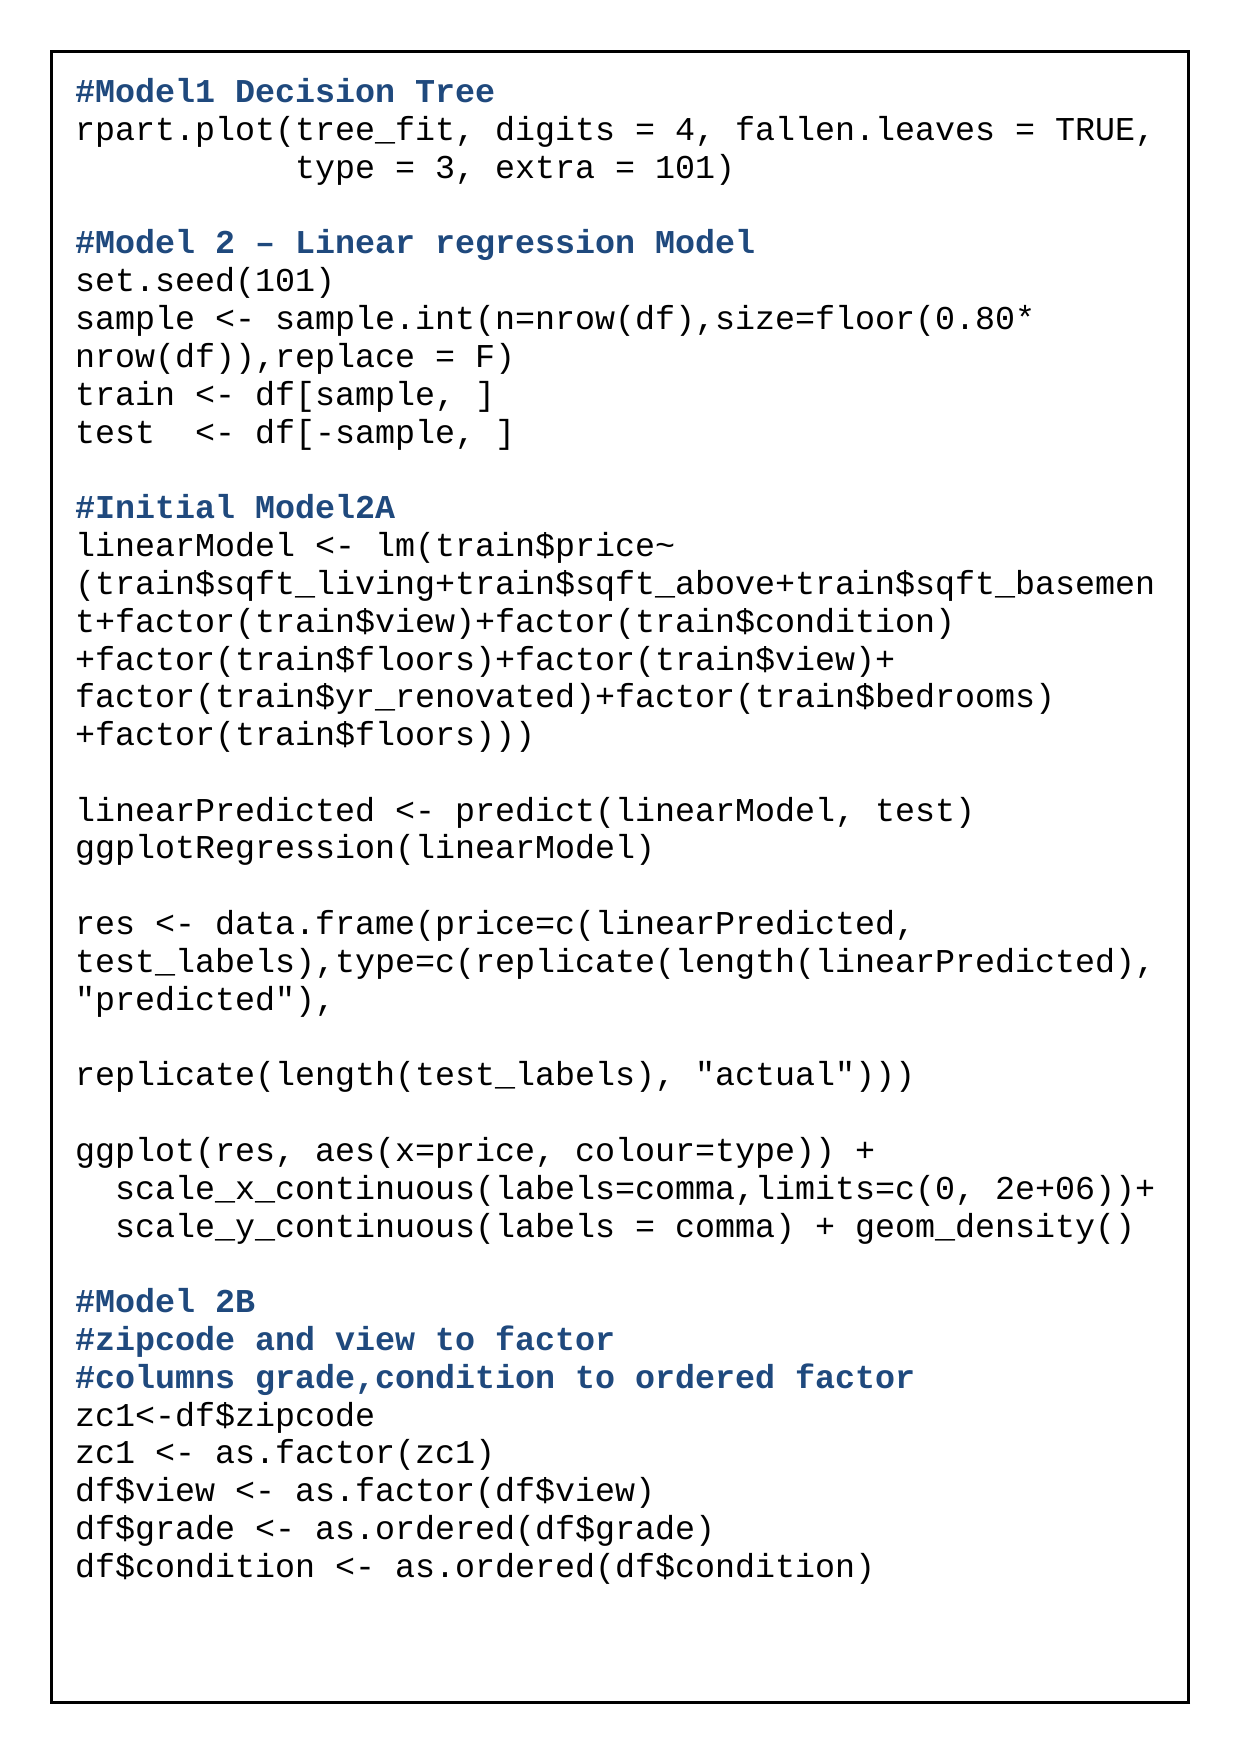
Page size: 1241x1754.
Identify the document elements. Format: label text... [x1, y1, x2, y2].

text replicate(length(test_labels), "actual"))) [75, 1020, 1165, 1096]
text zc1 <- as.factor(zc1) [75, 1436, 1165, 1474]
text scale_x_continuous(labels=comma,limits=c(0, 2e+06))+ [75, 1172, 1165, 1209]
text type = 3, extra = 101) [75, 151, 1165, 188]
text ggplot(res, aes(x=price, colour=type)) + [75, 1134, 1165, 1172]
text #Model 2B [75, 1285, 1165, 1323]
text res <- data.frame(price=c(linearPredicted, test_labels),type=c(replicate(length(linearPredicted), "predicted"), [75, 907, 1165, 1020]
text #Model1 Decision Tree [75, 75, 1165, 113]
text linearModel <- lm(train$price~ (train$sqft_living+train$sqft_above+train$sqft_basement+factor(train$view)+factor(train$condition)+factor(train$floors)+factor(train$view)+ factor(train$yr_renovated)+factor(train$bedrooms)+factor(train$floors))) [75, 529, 1165, 756]
text df$grade <- as.ordered(df$grade) [75, 1512, 1165, 1550]
text #columns grade,condition to ordered factor [75, 1361, 1165, 1398]
text df$view <- as.factor(df$view) [75, 1474, 1165, 1512]
text df$condition <- as.ordered(df$condition) [75, 1550, 1165, 1587]
text rpart.plot(tree_fit, digits = 4, fallen.leaves = TRUE, [75, 113, 1165, 151]
text linearPredicted <- predict(linearModel, test) [75, 793, 1165, 831]
text #zipcode and view to factor [75, 1323, 1165, 1361]
text ggplotRegression(linearModel) [75, 831, 1165, 869]
text test <- df[-sample, ] [75, 415, 1165, 453]
text #Initial Model2A [75, 491, 1165, 529]
text sample <- sample.int(n=nrow(df),size=floor(0.80* nrow(df)),replace = F) [75, 302, 1165, 377]
text train <- df[sample, ] [75, 377, 1165, 415]
text scale_y_continuous(labels = comma) + geom_density() [75, 1209, 1165, 1247]
text zc1<-df$zipcode [75, 1398, 1165, 1436]
text #Model 2 – Linear regression Model [75, 226, 1165, 264]
text set.seed(101) [75, 264, 1165, 302]
